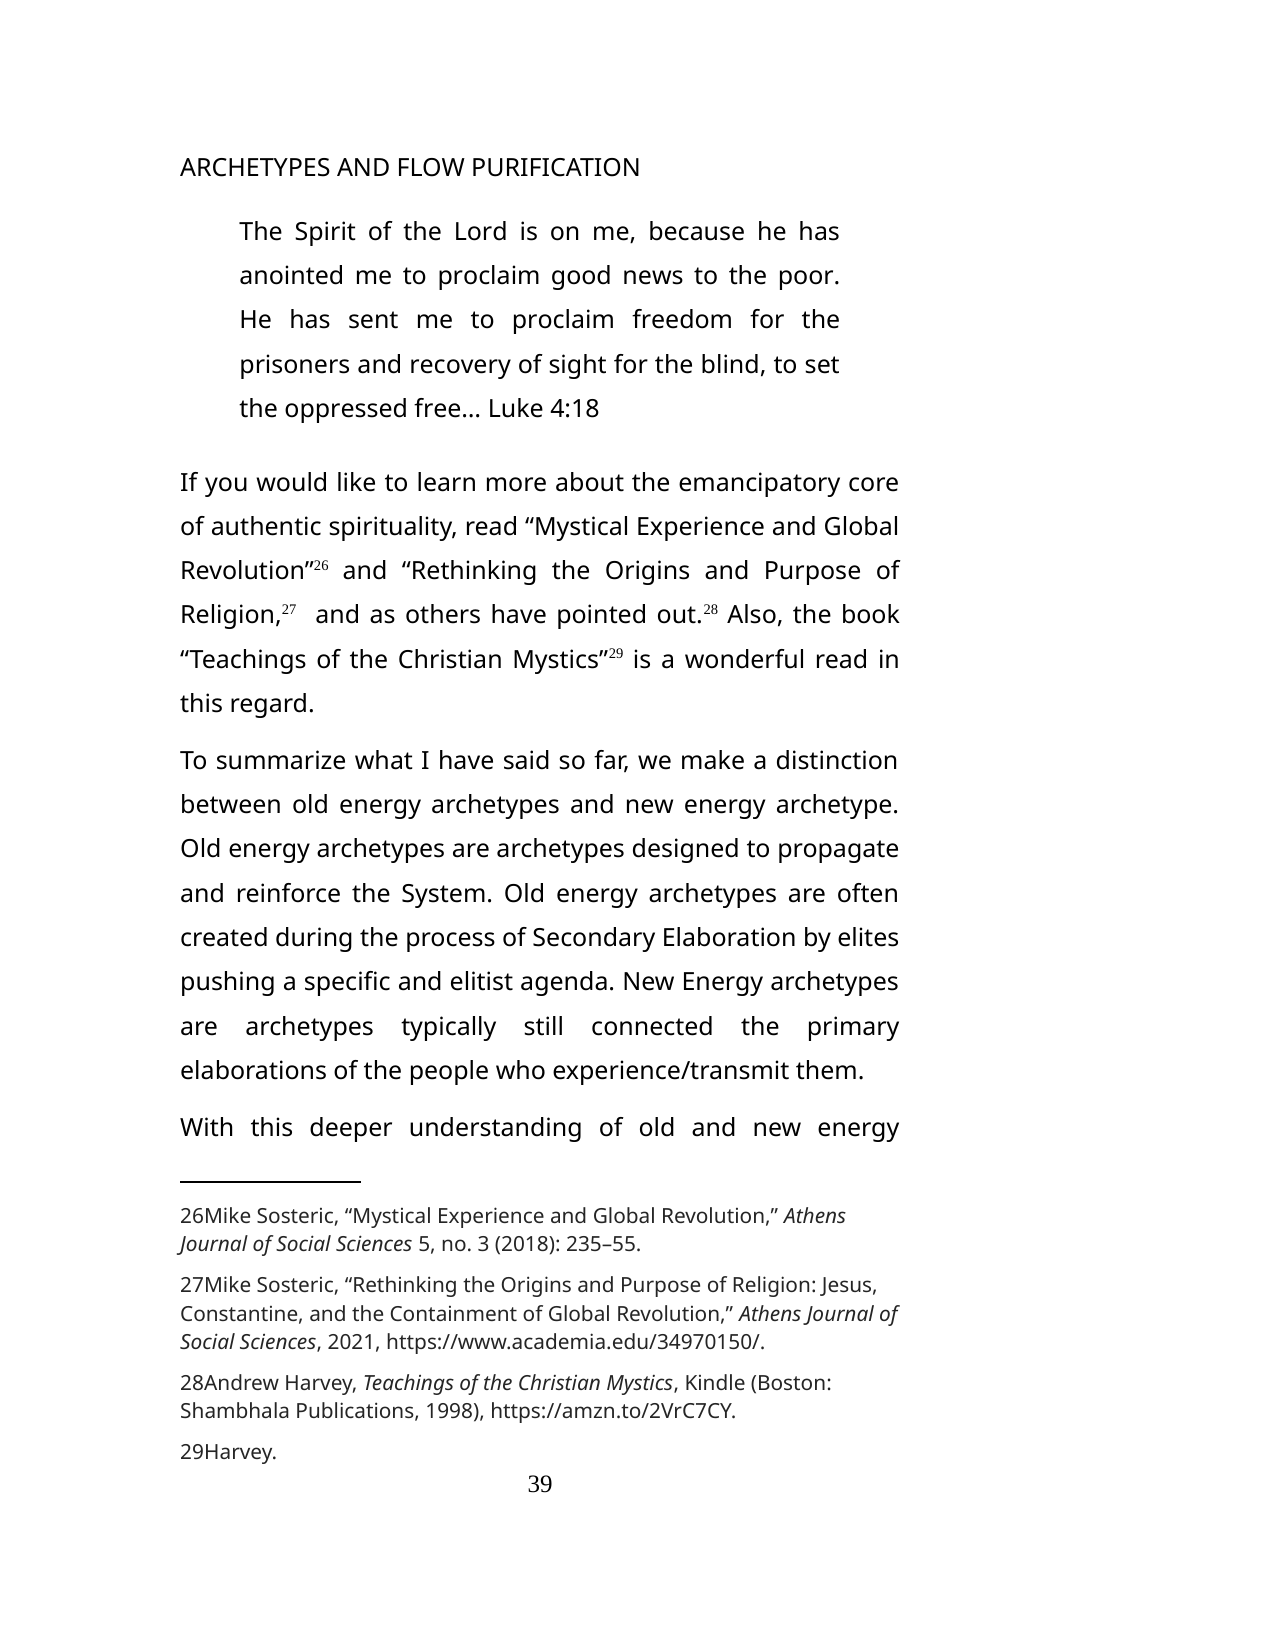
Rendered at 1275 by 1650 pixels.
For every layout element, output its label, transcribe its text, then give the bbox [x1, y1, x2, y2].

text With this deeper understanding of old and new energy [180, 1109, 900, 1143]
text If you would like to learn more about the emancipatory core of authentic spirituality, read “Mystical Experience and Global Revolution” and “Rethinking the Origins and Purpose of Religion, and as others have pointed out. Also, the book “Teachings of the Christian Mystics” is a wonderful read in this regard. [180, 464, 900, 720]
text Mike Sosteric, “Mystical Experience and Global Revolution,” Athens Journal of Social Sciences 5, no. 3 (2018): 235–55. [642, 1201, 900, 1258]
text Andrew Harvey, Teachings of the Christian Mystics, Kindle (Boston: Shambhala Publications, 1998), https://amzn.to/2VrC7CY. [737, 1368, 900, 1425]
text Harvey. [180, 1437, 900, 1466]
text To summarize what I have said so far, we make a distinction between old energy archetypes and new energy archetype. Old energy archetypes are archetypes designed to propagate and reinforce the System. Old energy archetypes are often created during the process of Secondary Elaboration by elites pushing a specific and elitist agenda. New Energy archetypes are archetypes typically still connected the primary elaborations of the people who experience/transmit them. [180, 742, 900, 1086]
text The Spirit of the Lord is on me, because he has anointed me to proclaim good news to the poor. He has sent me to proclaim freedom for the prisoners and recovery of sight for the blind, to set the oppressed free… Luke 4:18 [239, 213, 841, 425]
text Mike Sosteric, “Rethinking the Origins and Purpose of Religion: Jesus, Constantine, and the Containment of Global Revolution,” Athens Journal of Social Sciences, 2021, https://www.academia.edu/34970150/. [766, 1270, 900, 1356]
